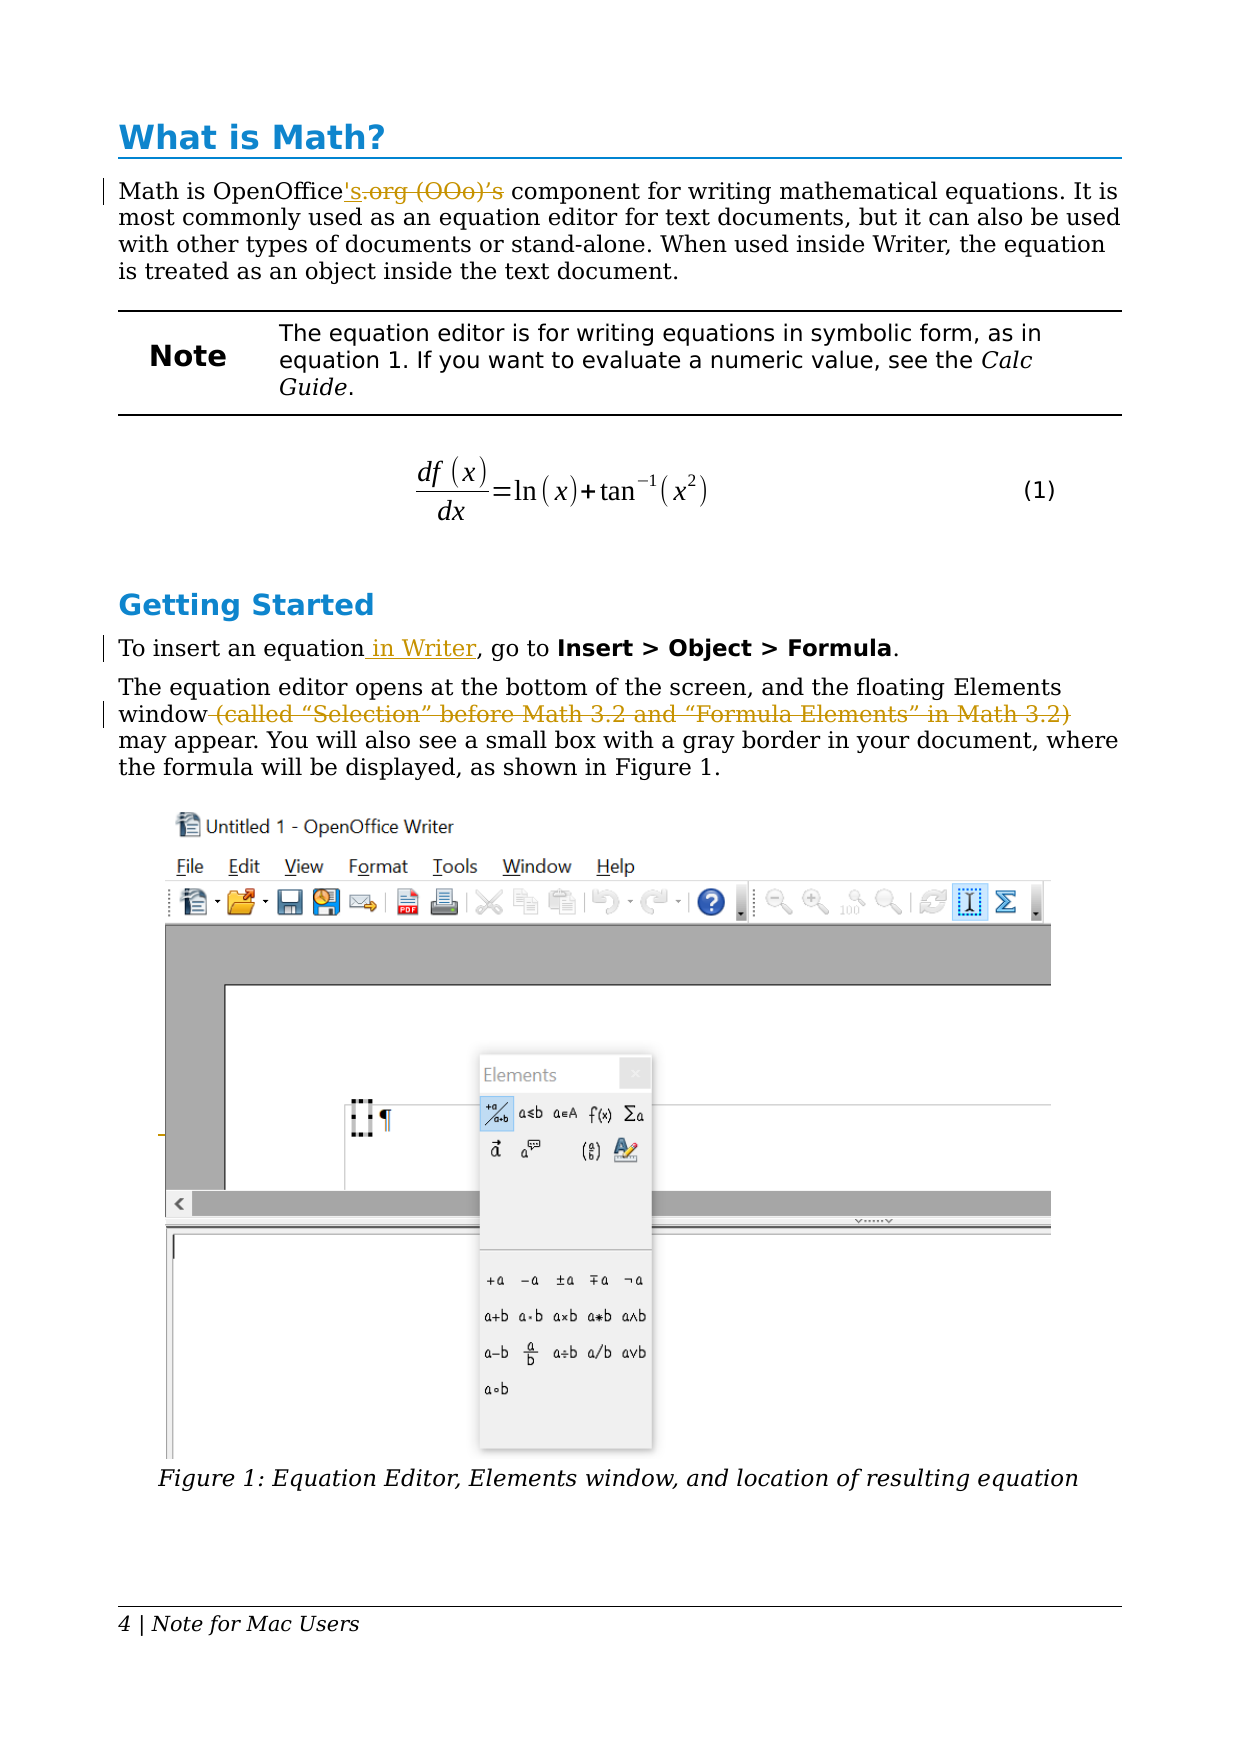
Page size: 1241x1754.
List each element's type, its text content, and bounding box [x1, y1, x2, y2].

text To insert an equation in Writer, go to Insert > Object > Formula. [118, 635, 1122, 662]
table_header The equation editor is for writing equations in symbolic form, as in equation 1. If you want to evaluate a numeric value, see the Calc Guide. [258, 312, 1122, 413]
text Math is OpenOffice's component for writing mathematical equations. It is most commonly used as an equation editor for text documents, but it can also be used with other types of documents or stand-alone. When used inside Writer, the equation is treated as an object inside the text document. [118, 178, 1122, 284]
subtitle Getting Started [118, 589, 1122, 623]
picture [165, 805, 1051, 1459]
subtitle What is Math? [118, 118, 1122, 157]
table_header Note [118, 312, 257, 413]
text Figure 1: Equation Editor, Elements window, and location of resulting equation [158, 1466, 1082, 1492]
table_header [118, 455, 1011, 530]
table_header (1) [1011, 455, 1122, 530]
text The equation editor opens at the bottom of the screen, and the floating Elements window may appear. You will also see a small box with a gray border in your document, where the formula will be displayed, as shown in Figure 1. [118, 674, 1122, 781]
